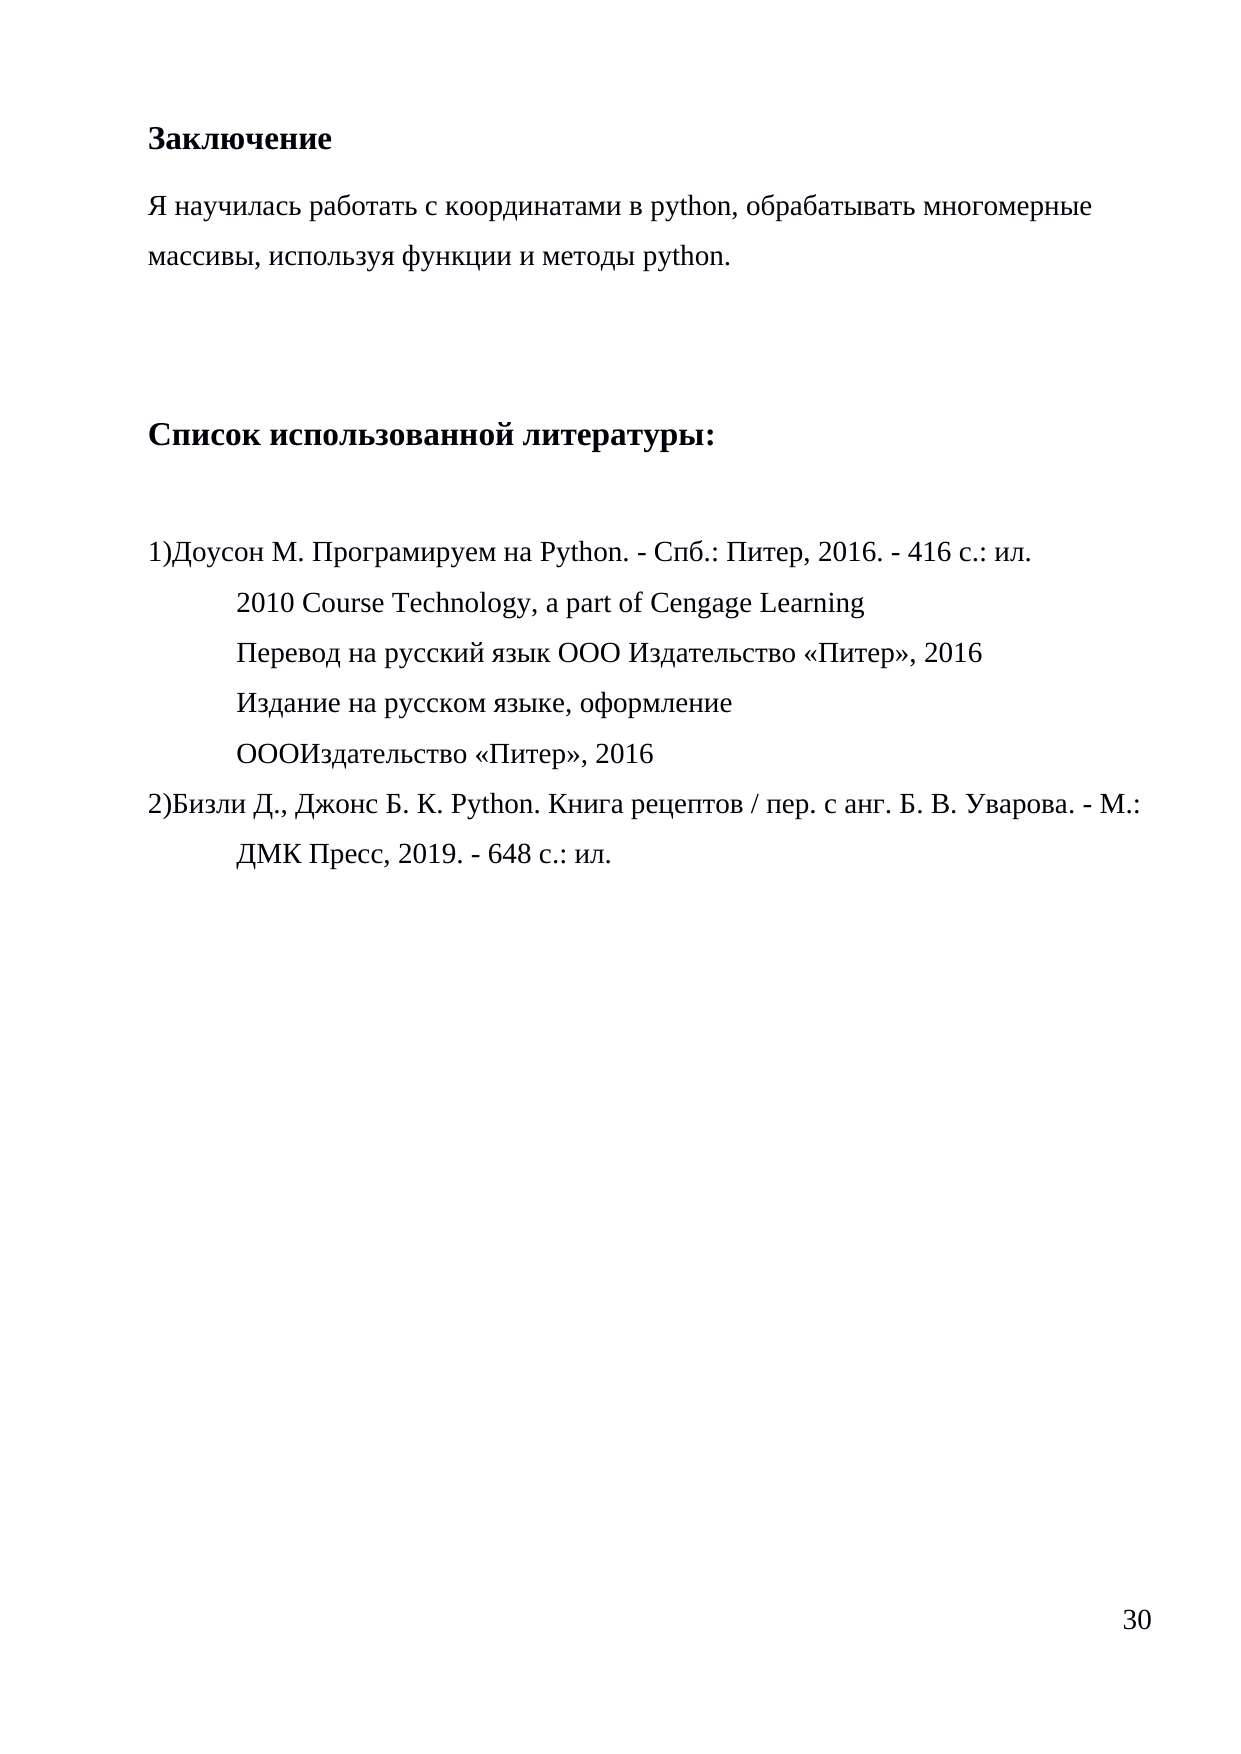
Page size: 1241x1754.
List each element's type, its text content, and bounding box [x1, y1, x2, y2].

text 1)Доусон М. Програмируем на Python. - Спб.: Питер, 2016. - 416 с.: ил. [148, 534, 1152, 568]
text Издание на русском языке, оформление [236, 686, 1152, 719]
subtitle Заключение [148, 118, 1152, 156]
text 2)Бизли Д., Джонс Б. К. Python. Книга рецептов / пер. с анг. Б. В. Уварова. - М.: ДМК Пресс, 2019. - 648 с.: ил. [148, 786, 1152, 870]
subtitle Список использованной литературы: [148, 414, 1152, 453]
text 2010 Course Technology, a part of Cengage Learning [236, 585, 1152, 618]
text Перевод на русский язык ООО Издательство «Питер», 2016 [236, 635, 1152, 669]
text Я научилась работать с координатами в python, обрабатывать многомерные массивы, используя функции и методы python. [148, 188, 1152, 272]
text ОООИздательство «Питер», 2016 [236, 736, 1152, 769]
